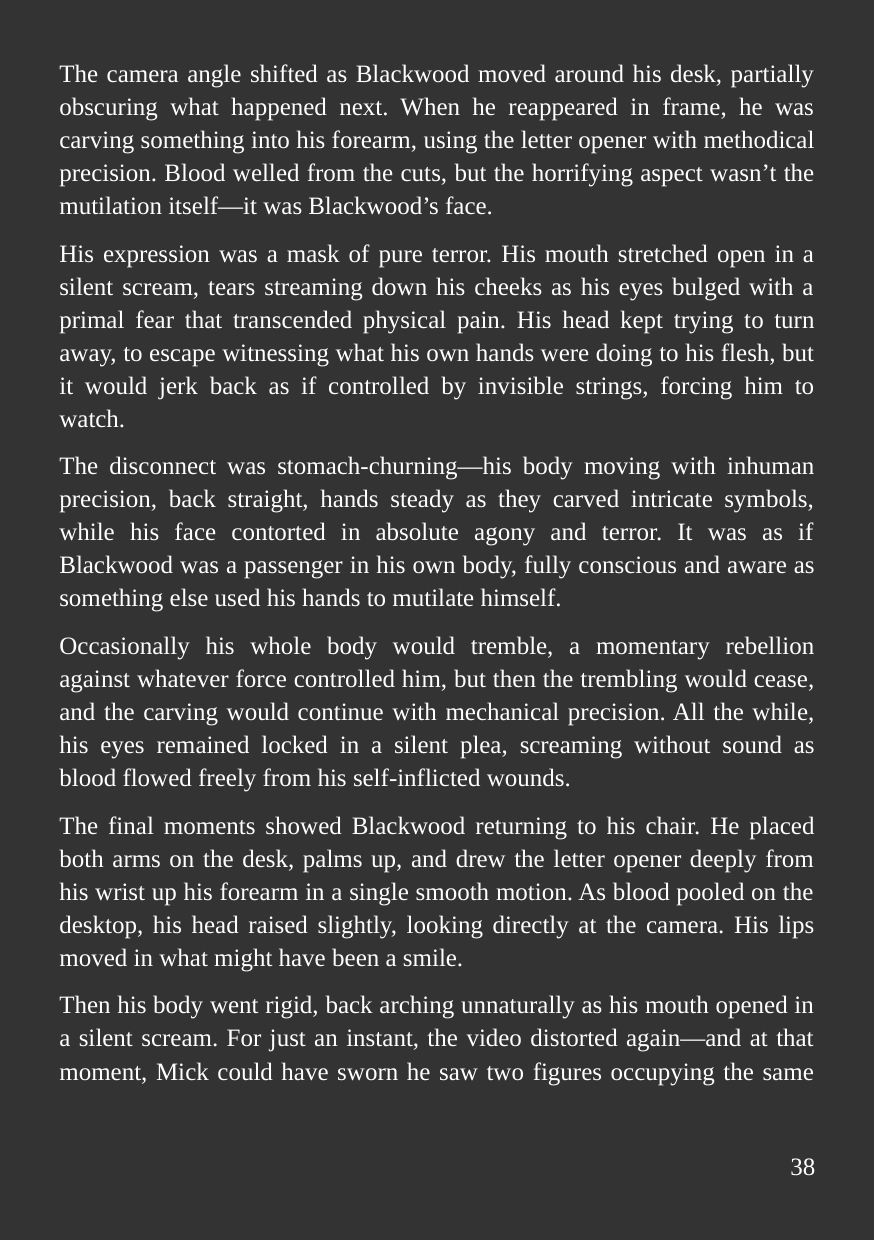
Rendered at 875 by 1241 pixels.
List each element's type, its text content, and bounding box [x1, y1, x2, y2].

text The disconnect was stomach-churning—his body moving with inhuman precision, back straight, hands steady as they carved intricate symbols, while his face contorted in absolute agony and terror. It was as if Blackwood was a passenger in his own body, fully conscious and aware as something else used his hands to mutilate himself. [59, 451, 815, 612]
text The final moments showed Blackwood returning to his chair. He placed both arms on the desk, palms up, and drew the letter opener deeply from his wrist up his forearm in a single smooth motion. As blood pooled on the desktop, his head raised slightly, looking directly at the camera. His lips moved in what might have been a smile. [59, 811, 815, 972]
text His expression was a mask of pure terror. His mouth stretched open in a silent scream, tears streaming down his cheeks as his eyes bulged with a primal fear that transcended physical pain. His head kept trying to turn away, to escape witnessing what his own hands were doing to his flesh, but it would jerk back as if controlled by invisible strings, forcing him to watch. [59, 239, 815, 433]
text Occasionally his whole body would tremble, a momentary rebellion against whatever force controlled him, but then the trembling would cease, and the carving would continue with mechanical precision. All the while, his eyes remained locked in a silent plea, screaming without sound as blood flowed freely from his self-inflicted wounds. [59, 631, 815, 792]
text Then his body went rigid, back arching unnaturally as his mouth opened in a silent scream. For just an instant, the video distorted again—and at that moment, Mick could have sworn he saw two figures occupying the same [59, 991, 815, 1085]
text The camera angle shifted as Blackwood moved around his desk, partially obscuring what happened next. When he reappeared in frame, he was carving something into his forearm, using the letter opener with methodical precision. Blood welled from the cuts, but the horrifying aspect wasn’t the mutilation itself—it was Blackwood’s face. [59, 59, 815, 220]
